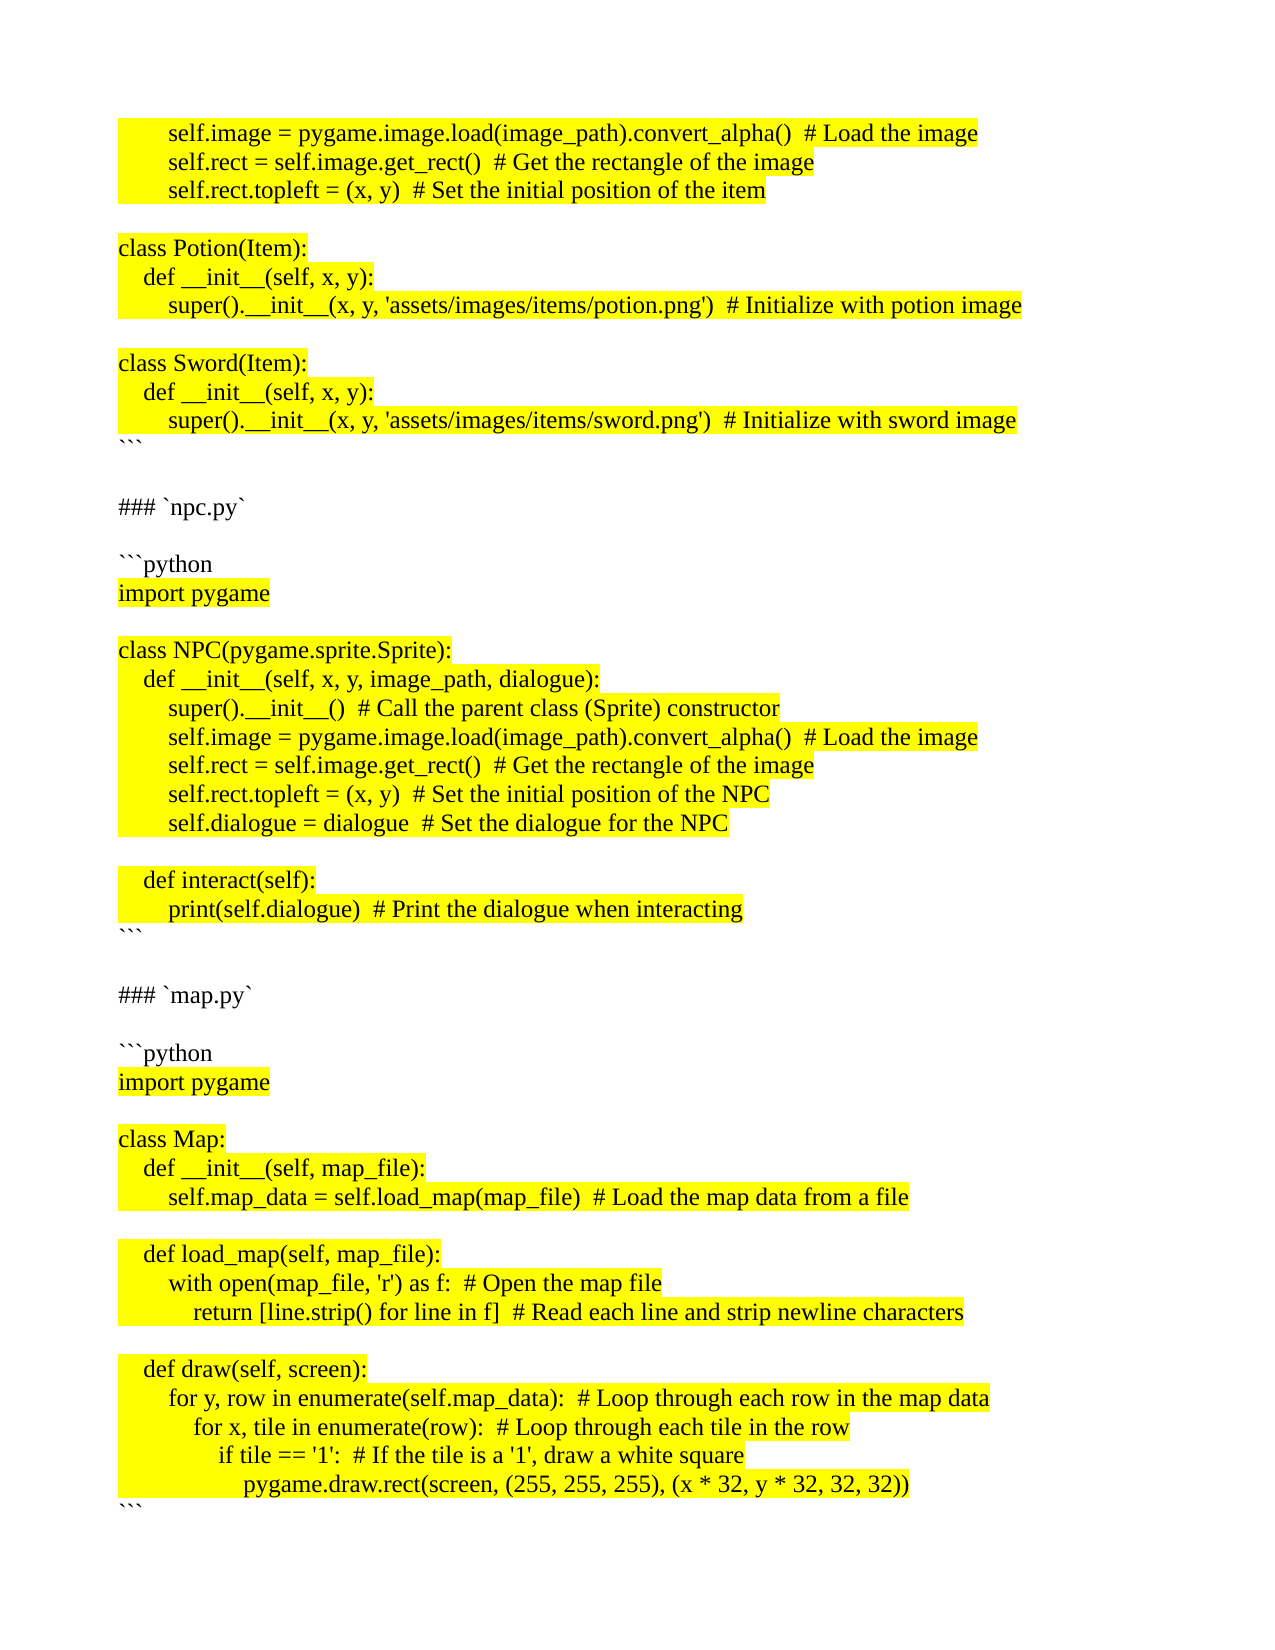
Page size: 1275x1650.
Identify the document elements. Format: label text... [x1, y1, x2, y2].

text self.image = pygame.image.load(image_path).convert_alpha() # Load the image self.rect = self.image.get_rect() # Get the rectangle of the image self.rect.topleft = (x, y) # Set the initial position of the item class Potion(Item): def __init__(self, x, y): super().__init__(x, y, 'assets/images/items/potion.png') # Initialize with potion image class Sword(Item): def __init__(self, x, y): super().__init__(x, y, 'assets/images/items/sword.png') # Initialize with sword image ``` ### `npc.py` ```python import pygame class NPC(pygame.sprite.Sprite): def __init__(self, x, y, image_path, dialogue): super().__init__() # Call the parent class (Sprite) constructor self.image = pygame.image.load(image_path).convert_alpha() # Load the image self.rect = self.image.get_rect() # Get the rectangle of the image self.rect.topleft = (x, y) # Set the initial position of the NPC self.dialogue = dialogue # Set the dialogue for the NPC def interact(self): print(self.dialogue) # Print the dialogue when interacting ``` ### `map.py` ```python import pygame class Map: def __init__(self, map_file): self.map_data = self.load_map(map_file) # Load the map data from a file def load_map(self, map_file): with open(map_file, 'r') as f: # Open the map file return [line.strip() for line in f] # Read each line and strip newline characters def draw(self, screen): for y, row in enumerate(self.map_data): # Loop through each row in the map data for x, tile in enumerate(row): # Loop through each tile in the row if tile == '1': # If the tile is a '1', draw a white square pygame.draw.rect(screen, (255, 255, 255), (x * 32, y * 32, 32, 32)) ``` [118, 118, 1157, 1527]
